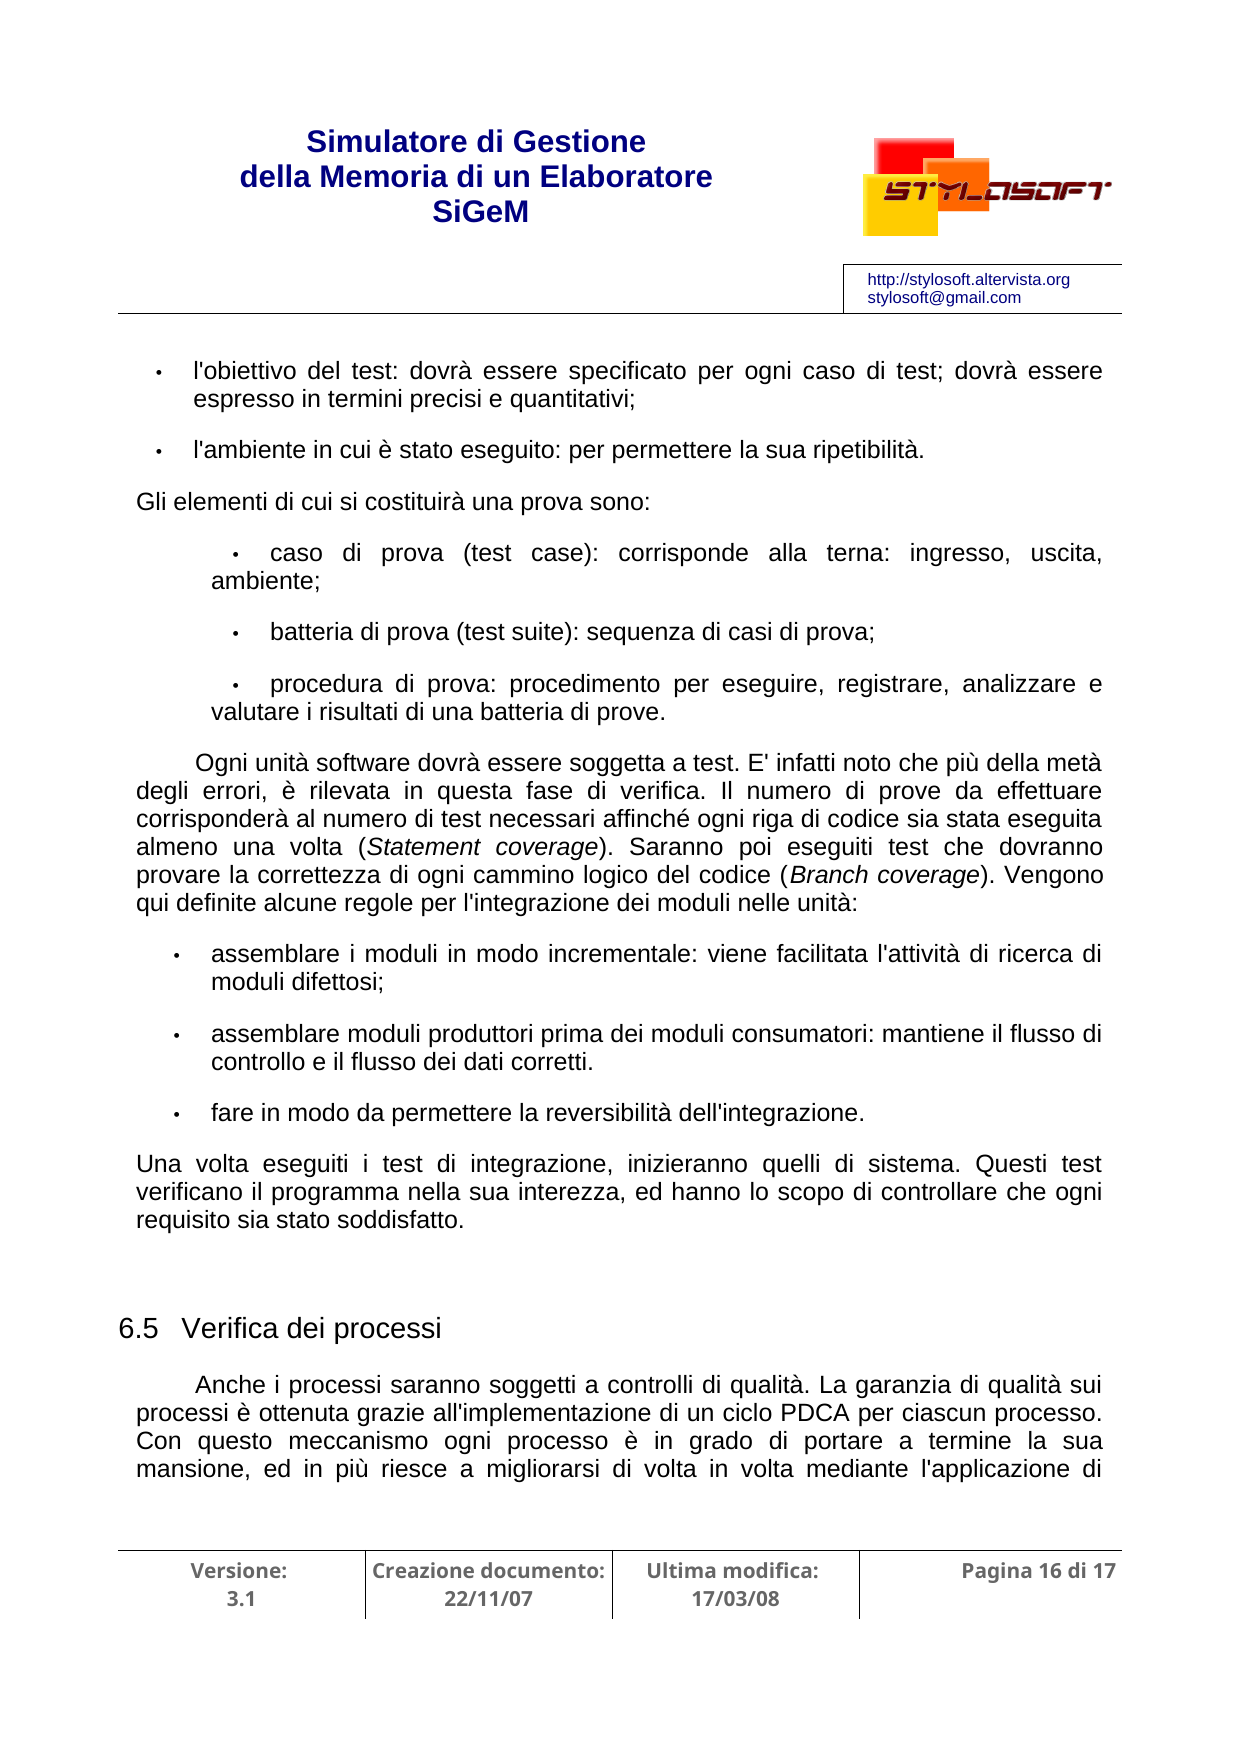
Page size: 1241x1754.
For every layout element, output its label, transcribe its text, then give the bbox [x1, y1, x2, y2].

text Una volta eseguiti i test di integrazione, inizieranno quelli di sistema. Questi test verificano il programma nella sua interezza, ed hanno lo scopo di controllare che ogni requisito sia stato soddisfatto. [136, 1150, 1104, 1234]
list caso di prova (test case): corrisponde alla terna: ingresso, uscita, ambiente; [173, 539, 1104, 595]
list batteria di prova (test suite): sequenza di casi di prova; [173, 618, 1104, 646]
list procedura di prova: procedimento per eseguire, registrare, analizzare e valutare i risultati di una batteria di prove. [173, 670, 1104, 726]
text Gli elementi di cui si costituirà una prova sono: [136, 487, 1104, 515]
list l'obiettivo del test: dovrà essere specificato per ogni caso di test; dovrà essere espresso in termini precisi e quantitativi; [156, 357, 1104, 412]
list assemblare moduli produttori prima dei moduli consumatori: mantiene il flusso di controllo e il flusso dei dati corretti. [173, 1019, 1104, 1075]
text Ogni unità software dovrà essere soggetta a test. E' infatti noto che più della metà degli errori, è rilevata in questa fase di verifica. Il numero di prove da effettuare corrisponderà al numero di test necessari affinché ogni riga di codice sia stata eseguita almeno una volta (Statement coverage). Saranno poi eseguiti test che dovranno provare la correttezza di ogni cammino logico del codice (Branch coverage). Vengono qui definite alcune regole per l'integrazione dei moduli nelle unità: [136, 749, 1104, 917]
picture [848, 123, 1117, 247]
list assemblare i moduli in modo incrementale: viene facilitata l'attività di ricerca di moduli difettosi; [173, 940, 1104, 996]
text Anche i processi saranno soggetti a controlli di qualità. La garanzia di qualità sui processi è ottenuta grazie all'implementazione di un ciclo PDCA per ciascun processo. Con questo meccanismo ogni processo è in grado di portare a termine la sua mansione, ed in più riesce a migliorarsi di volta in volta mediante l'applicazione di [136, 1371, 1104, 1483]
subtitle Verifica dei processi [118, 1312, 1122, 1345]
list fare in modo da permettere la reversibilità dell'integrazione. [173, 1099, 1104, 1127]
list l'ambiente in cui è stato eseguito: per permettere la sua ripetibilità. [156, 436, 1104, 464]
